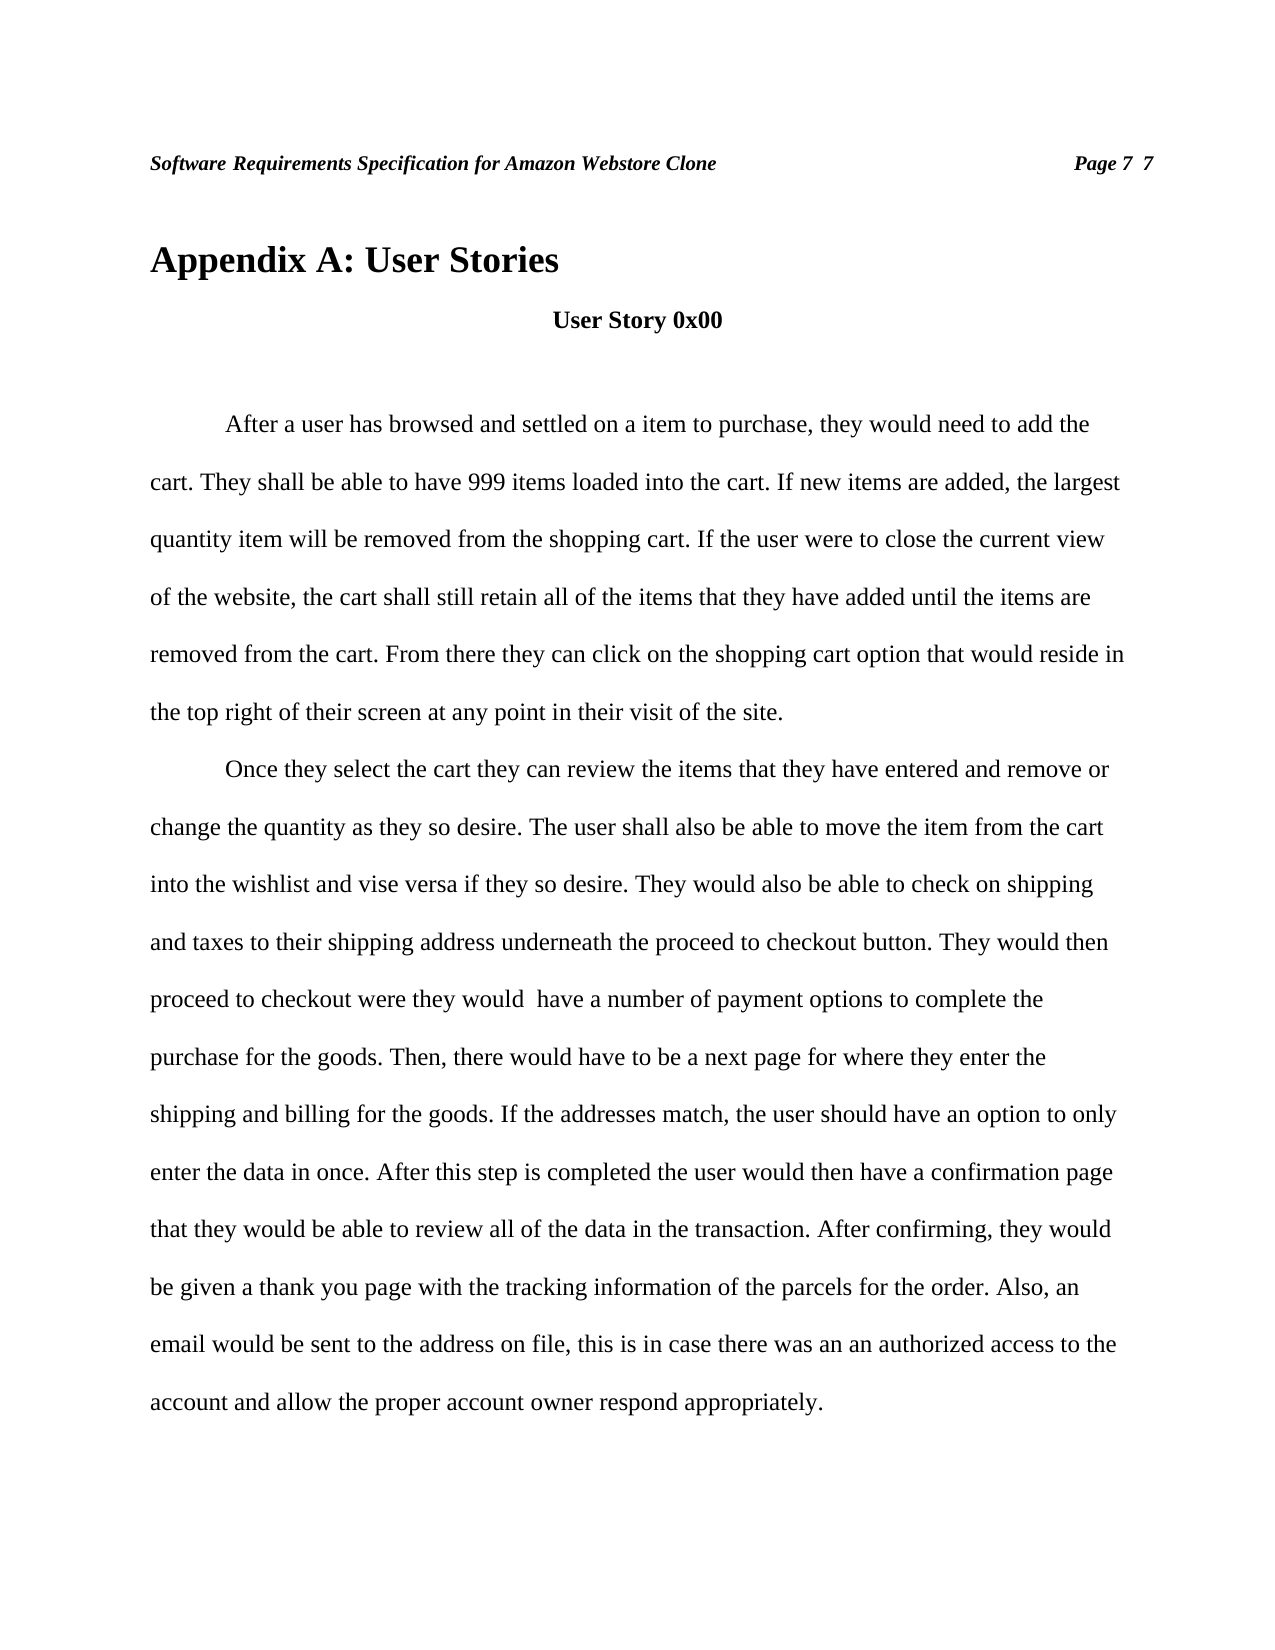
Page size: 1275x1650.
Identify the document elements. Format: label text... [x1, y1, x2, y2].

title User Story 0x00 [150, 306, 1125, 334]
text After a user has browsed and settled on a item to purchase, they would need to add the cart. They shall be able to have 999 items loaded into the cart. If new items are added, the largest quantity item will be removed from the shopping cart. If the user were to close the current view of the website, the cart shall still retain all of the items that they have added until the items are removed from the cart. From there they can click on the shopping cart option that would reside in the top right of their screen at any point in their visit of the site. [150, 409, 1125, 726]
text Appendix A: User Stories [150, 237, 1125, 281]
text Once they select the cart they can review the items that they have entered and remove or change the quantity as they so desire. The user shall also be able to move the item from the cart into the wishlist and vise versa if they so desire. They would also be able to check on shipping and taxes to their shipping address underneath the proceed to checkout button. They would then proceed to checkout were they would have a number of payment options to complete the purchase for the goods. Then, there would have to be a next page for where they enter the shipping and billing for the goods. If the addresses match, the user should have an option to only enter the data in once. After this step is completed the user would then have a confirmation page that they would be able to review all of the data in the transaction. After confirming, they would be given a thank you page with the tracking information of the parcels for the order. Also, an email would be sent to the address on file, this is in case there was an an authorized access to the account and allow the proper account owner respond appropriately. [150, 754, 1125, 1416]
